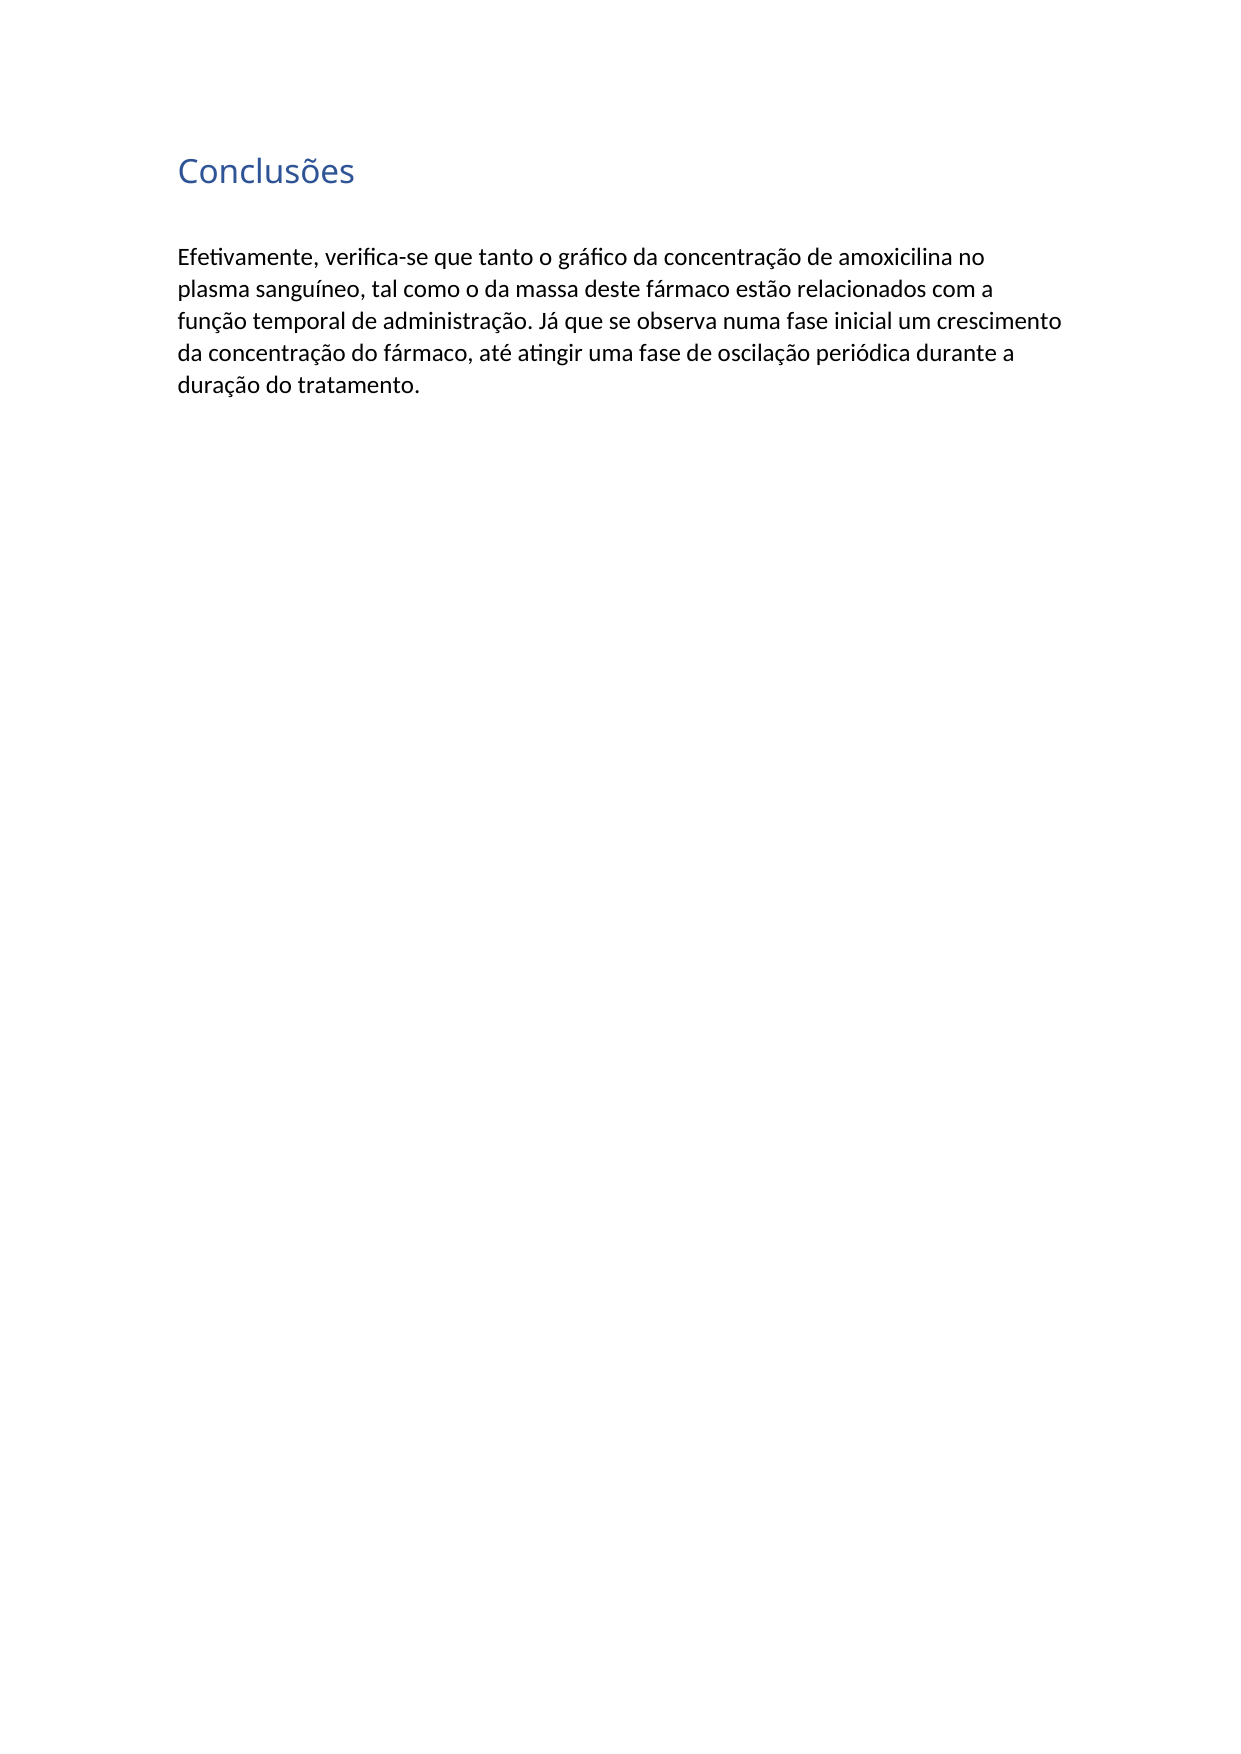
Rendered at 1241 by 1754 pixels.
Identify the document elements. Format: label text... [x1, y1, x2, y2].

subtitle Conclusões [177, 148, 1063, 193]
text Efetivamente, verifica-se que tanto o gráfico da concentração de amoxicilina no plasma sanguíneo, tal como o da massa deste fármaco estão relacionados com a função temporal de administração. Já que se observa numa fase inicial um crescimento da concentração do fármaco, até atingir uma fase de oscilação periódica durante a duração do tratamento. [177, 241, 1063, 400]
